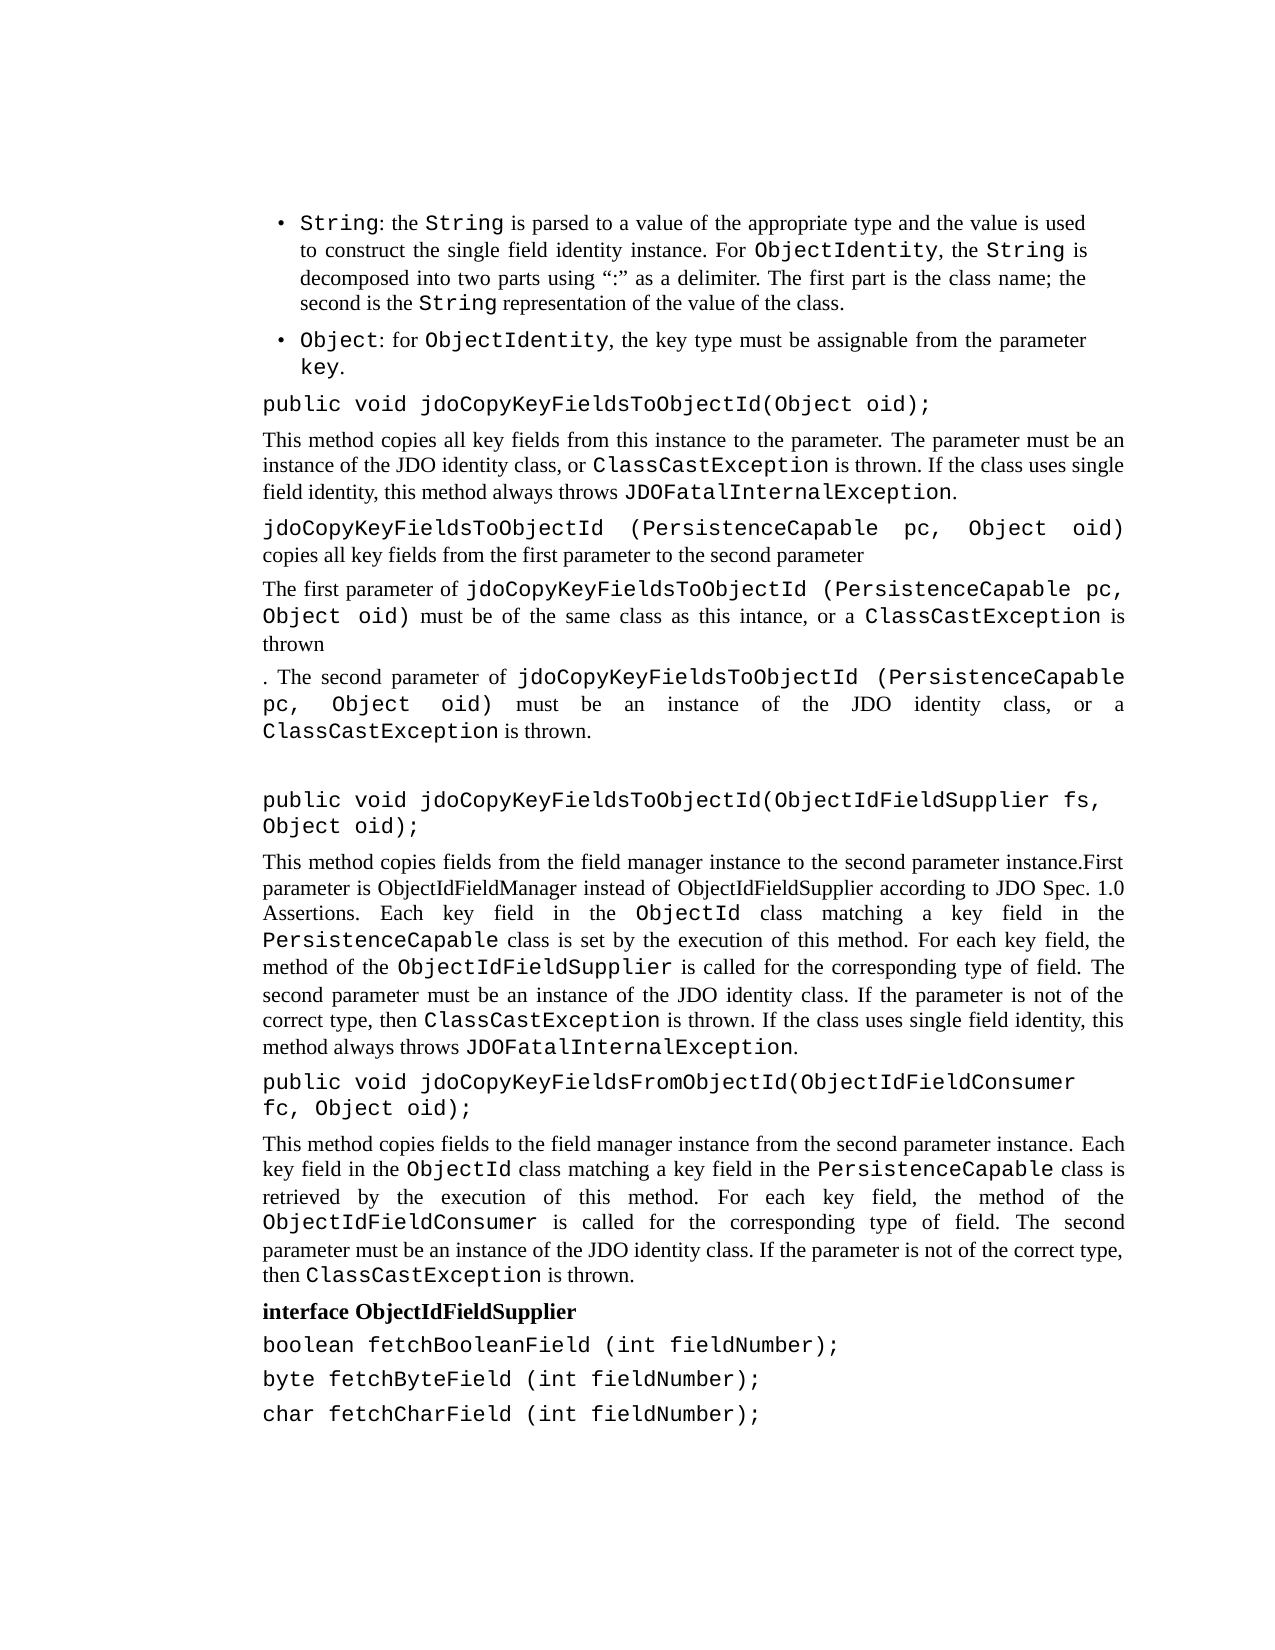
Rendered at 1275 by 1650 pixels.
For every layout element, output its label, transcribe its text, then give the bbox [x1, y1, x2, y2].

text A7.12-5 [The first parameter of jdoCopyKeyFieldsToObjectId (PersistenceCapable pc, Object oid) must be of the same class as this intance, or a ClassCastException is thrown] [262, 576, 1125, 656]
text A7.12-11 [boolean fetchBooleanField (int fieldNumber);] [262, 1333, 1125, 1359]
text • A7.12-43 [Object: for ObjectIdentity, the key type must be assignable from the parameter key]. [277, 327, 1087, 381]
text A7.12-12 [byte fetchByteField (int fieldNumber);] [262, 1367, 1125, 1393]
text A7.12-7 [public void jdoCopyKeyFieldsToObjectId(ObjectIdFieldSupplier fs, Object oid); [262, 788, 1125, 840]
text A7.12-4 [jdoCopyKeyFieldsToObjectId (PersistenceCapable pc, Object oid) copies all key fields from the first parameter to the second parameter] [262, 514, 1125, 567]
subtitle interface ObjectIdFieldSupplier [150, 1297, 1125, 1324]
text This method copies fields from the field manager instance to the second parameter instance.First parameter is ObjectIdFieldManager instead of ObjectIdFieldSupplier according to JDO Spec. 1.0 Assertions.] A7.12-8 [Each key field in the ObjectId class matching a key field in the PersistenceCapable class is set by the execution of this method.] A7.12-9 [For each key field, the method of the ObjectIdFieldSupplier is called for the corresponding type of field.] A7.12-10 [The second parameter must be an instance of the JDO identity class. If the parameter is not of the correct type, then ClassCastException is thrown. If the class uses single field identity, this method always throws JDOFatalInternalException.] [262, 848, 1125, 1061]
text This method copies all key fields from this instance to the parameter.] A7.12-24 [The parameter must be an instance of the JDO identity class, or ClassCastException is thrown. If the class uses single field identity, this method always throws JDOFatalInternalException.] [262, 426, 1125, 506]
text A7.12-23 [public void jdoCopyKeyFieldsToObjectId(Object oid); [262, 392, 1125, 418]
text • A7.12-42 [String: the String is parsed to a value of the appropriate type and the value is used to construct the single field identity instance. For ObjectIdentity, the String is decomposed into two parts using “:” as a delimiter. The first part is the class name; the second is the String representation of the value of the class]. [277, 210, 1087, 317]
text A7.12-12 [char fetchCharField (int fieldNumber);] [262, 1402, 1125, 1428]
text A7.12-25 [public void jdoCopyKeyFieldsFromObjectId(ObjectIdFieldConsumer fc, Object oid); [262, 1069, 1125, 1122]
text A7.12-6 [. The second parameter of jdoCopyKeyFieldsToObjectId (PersistenceCapable pc, Object oid) must be an instance of the JDO identity class, or a ClassCastException is thrown.] [262, 664, 1125, 745]
text This method copies fields to the field manager instance from the second parameter instance.] A7.12-26 [Each key field in the ObjectId class matching a key field in the PersistenceCapable class is retrieved by the execution of this method.] A7.12-27 [For each key field, the method of the ObjectIdFieldConsumer is called for the corresponding type of field.] A7.12-28 [The second parameter must be an instance of the JDO identity class. If the parameter is not of the correct type, then ClassCastException is thrown.] [262, 1130, 1125, 1289]
